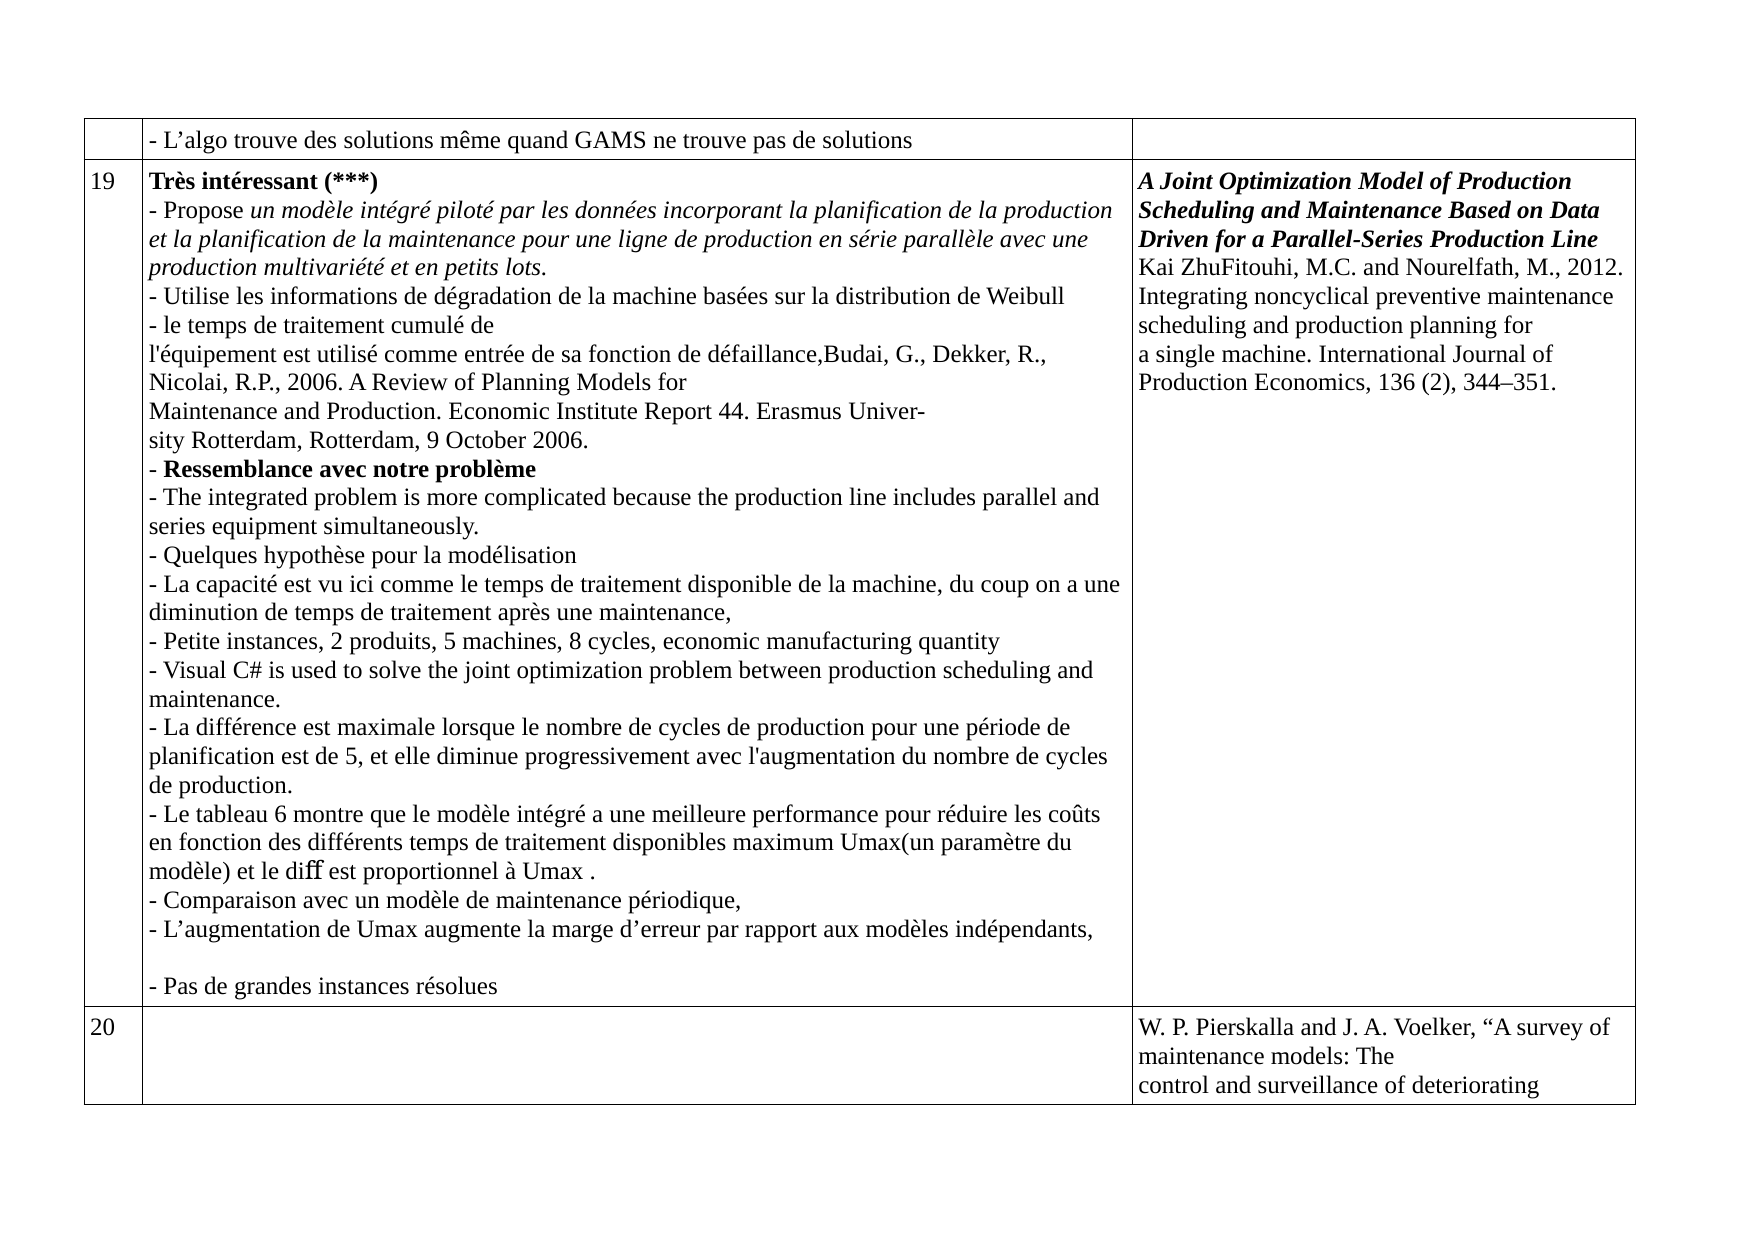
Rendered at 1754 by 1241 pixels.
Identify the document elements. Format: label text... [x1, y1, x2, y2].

table_cell W. P. Pierskalla and J. A. Voelker, “A survey of maintenance models: The control and surveillance of deteriorating [1133, 1007, 1635, 1104]
table_cell - L’algo trouve des solutions même quand GAMS ne trouve pas de solutions [143, 119, 1132, 159]
table_cell Très intéressant (***) - Propose un modèle intégré piloté par les données incorporant la planification de la production et la planification de la maintenance pour une ligne de production en série parallèle avec une production multivariété et en petits lots. - Utilise les informations de dégradation de la machine basées sur la distribution de Weibull - le temps de traitement cumulé de l'équipement est utilisé comme entrée de sa fonction de défaillance,Budai, G., Dekker, R., Nicolai, R.P., 2006. A Review of Planning Models for Maintenance and Production. Economic Institute Report 44. Erasmus Univer- sity Rotterdam, Rotterdam, 9 October 2006. - Ressemblance avec notre problème - The integrated problem is more complicated because the production line includes parallel and series equipment simultaneously. - Quelques hypothèse pour la modélisation - La capacité est vu ici comme le temps de traitement disponible de la machine, du coup on a une diminution de temps de traitement après une maintenance, - Petite instances, 2 produits, 5 machines, 8 cycles, economic manufacturing quantity - Visual C# is used to solve the joint optimization problem between production scheduling and maintenance. - La différence est maximale lorsque le nombre de cycles de production pour une période de planification est de 5, et elle diminue progressivement avec l'augmentation du nombre de cycles de production. - Le tableau 6 montre que le modèle intégré a une meilleure performance pour réduire les coûts en fonction des différents temps de traitement disponibles maximum Umax(un paramètre du modèle) et le diﬀ est proportionnel à Umax . - Comparaison avec un modèle de maintenance périodique, - L’augmentation de Umax augmente la marge d’erreur par rapport aux modèles indépendants, - Pas de grandes instances résolues [143, 160, 1132, 1006]
table_cell 20 [85, 1007, 142, 1104]
table_cell [143, 1007, 1132, 1104]
table_cell 19 [85, 160, 142, 1006]
table_cell [1133, 119, 1635, 159]
table_cell A Joint Optimization Model of Production Scheduling and Maintenance Based on Data Driven for a Parallel-Series Production Line Kai ZhuFitouhi, M.C. and Nourelfath, M., 2012. Integrating noncyclical preventive maintenance scheduling and production planning for a single machine. International Journal of Production Economics, 136 (2), 344–351. [1133, 160, 1635, 1006]
table_cell [85, 119, 142, 159]
